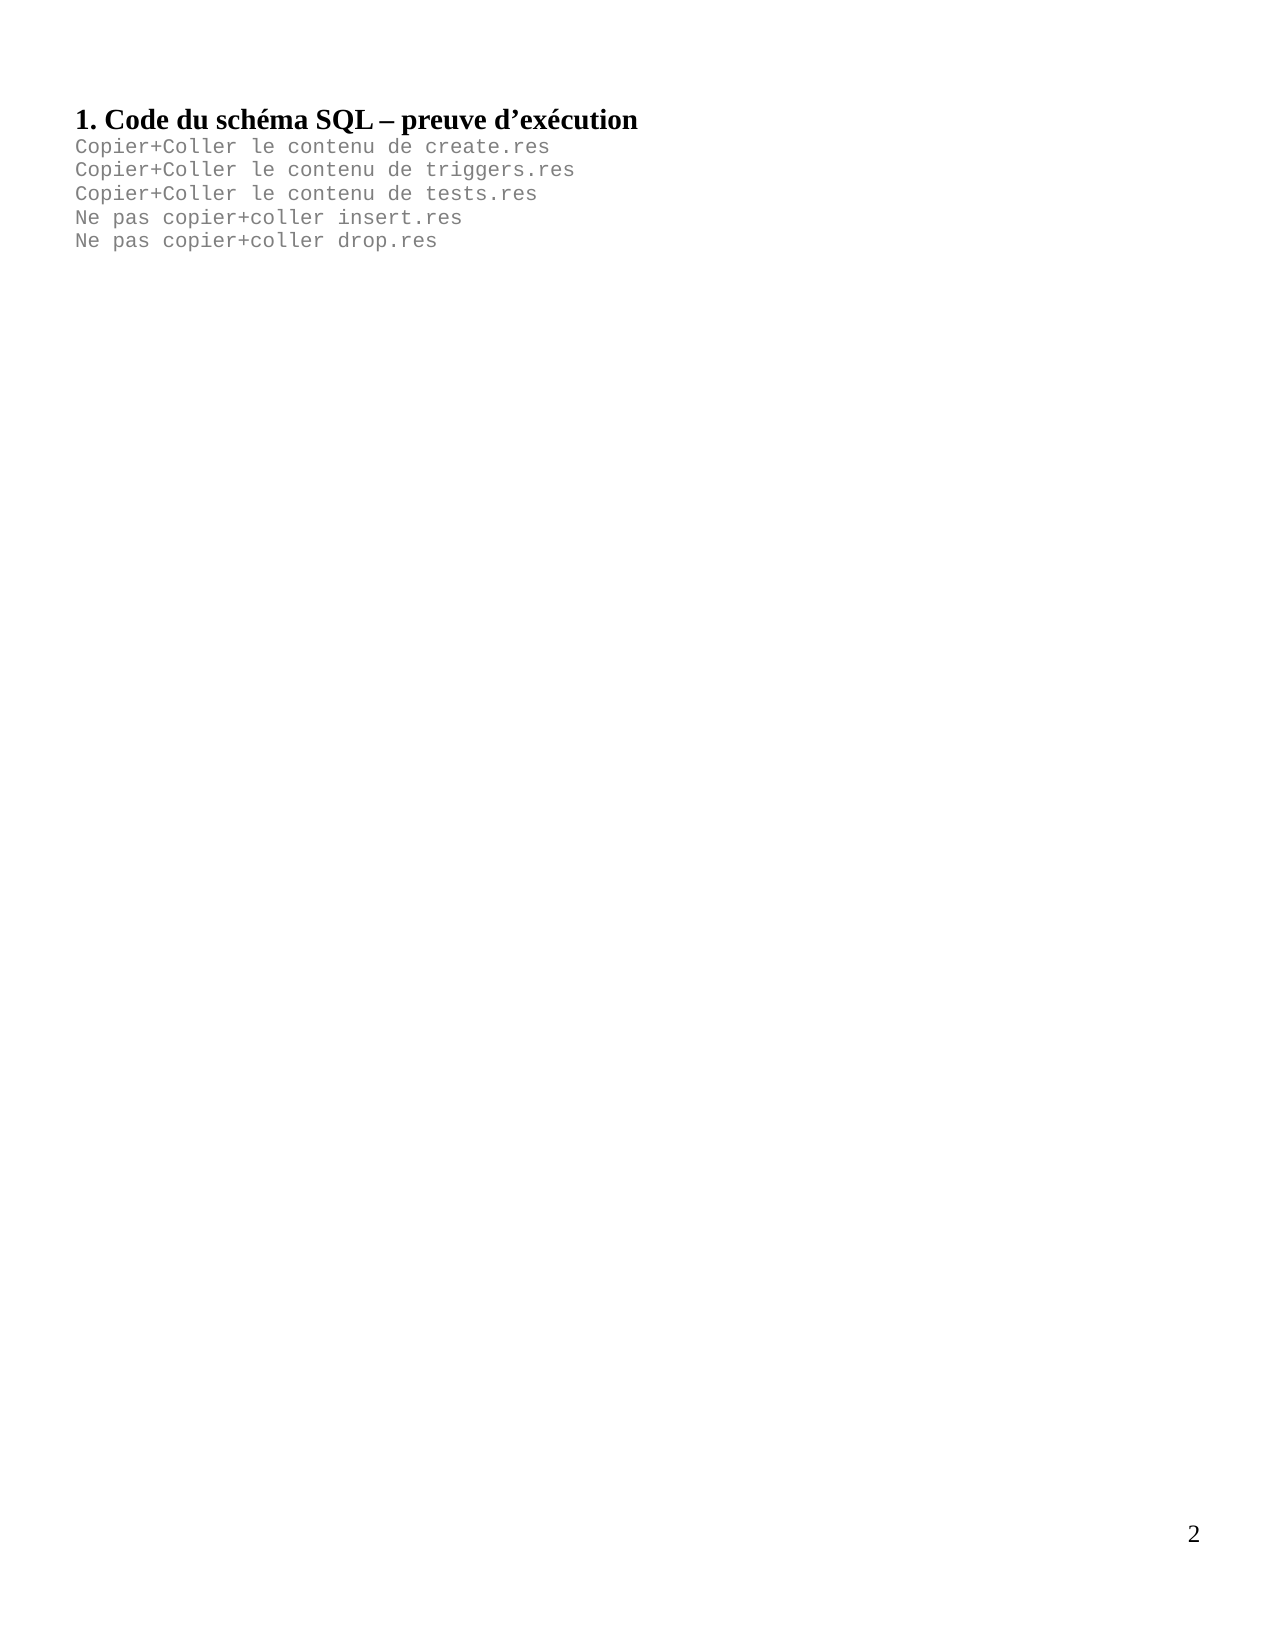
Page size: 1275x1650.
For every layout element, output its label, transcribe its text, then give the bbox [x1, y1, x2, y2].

text 1. Code du schéma SQL – preuve d’exécution [75, 102, 1200, 136]
text Ne pas copier+coller insert.res [75, 207, 1200, 230]
text Copier+Coller le contenu de create.res [75, 136, 1200, 159]
text Ne pas copier+coller drop.res [75, 230, 1200, 254]
text Copier+Coller le contenu de tests.res [75, 183, 1200, 207]
text Copier+Coller le contenu de triggers.res [75, 159, 1200, 183]
